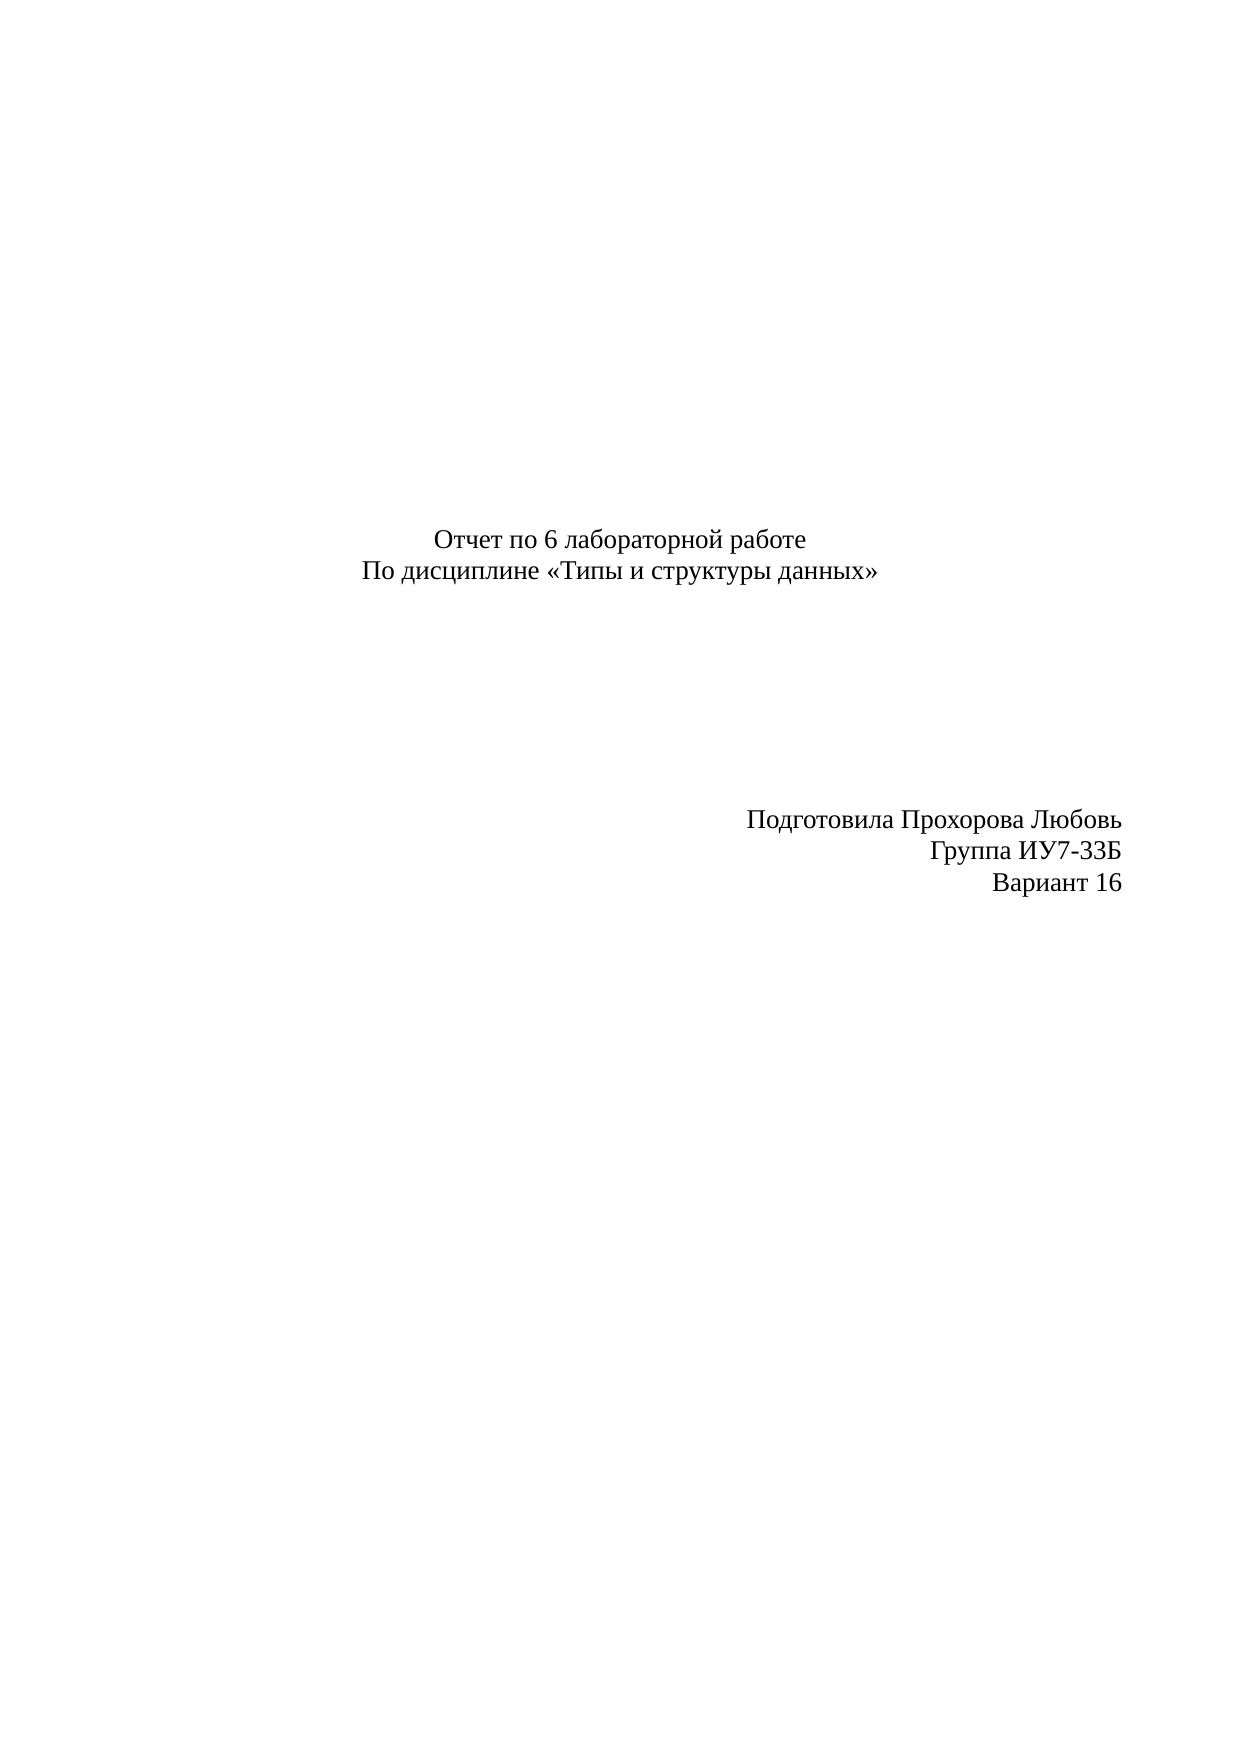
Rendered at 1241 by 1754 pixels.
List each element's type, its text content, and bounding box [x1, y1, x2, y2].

text Подготовила Прохорова Любовь [118, 803, 1122, 834]
text По дисциплине «Типы и структуры данных» [118, 554, 1122, 585]
text Отчет по 6 лабораторной работе [118, 523, 1122, 554]
text Группа ИУ7-33Б [118, 834, 1122, 866]
text Вариант 16 [118, 866, 1122, 897]
